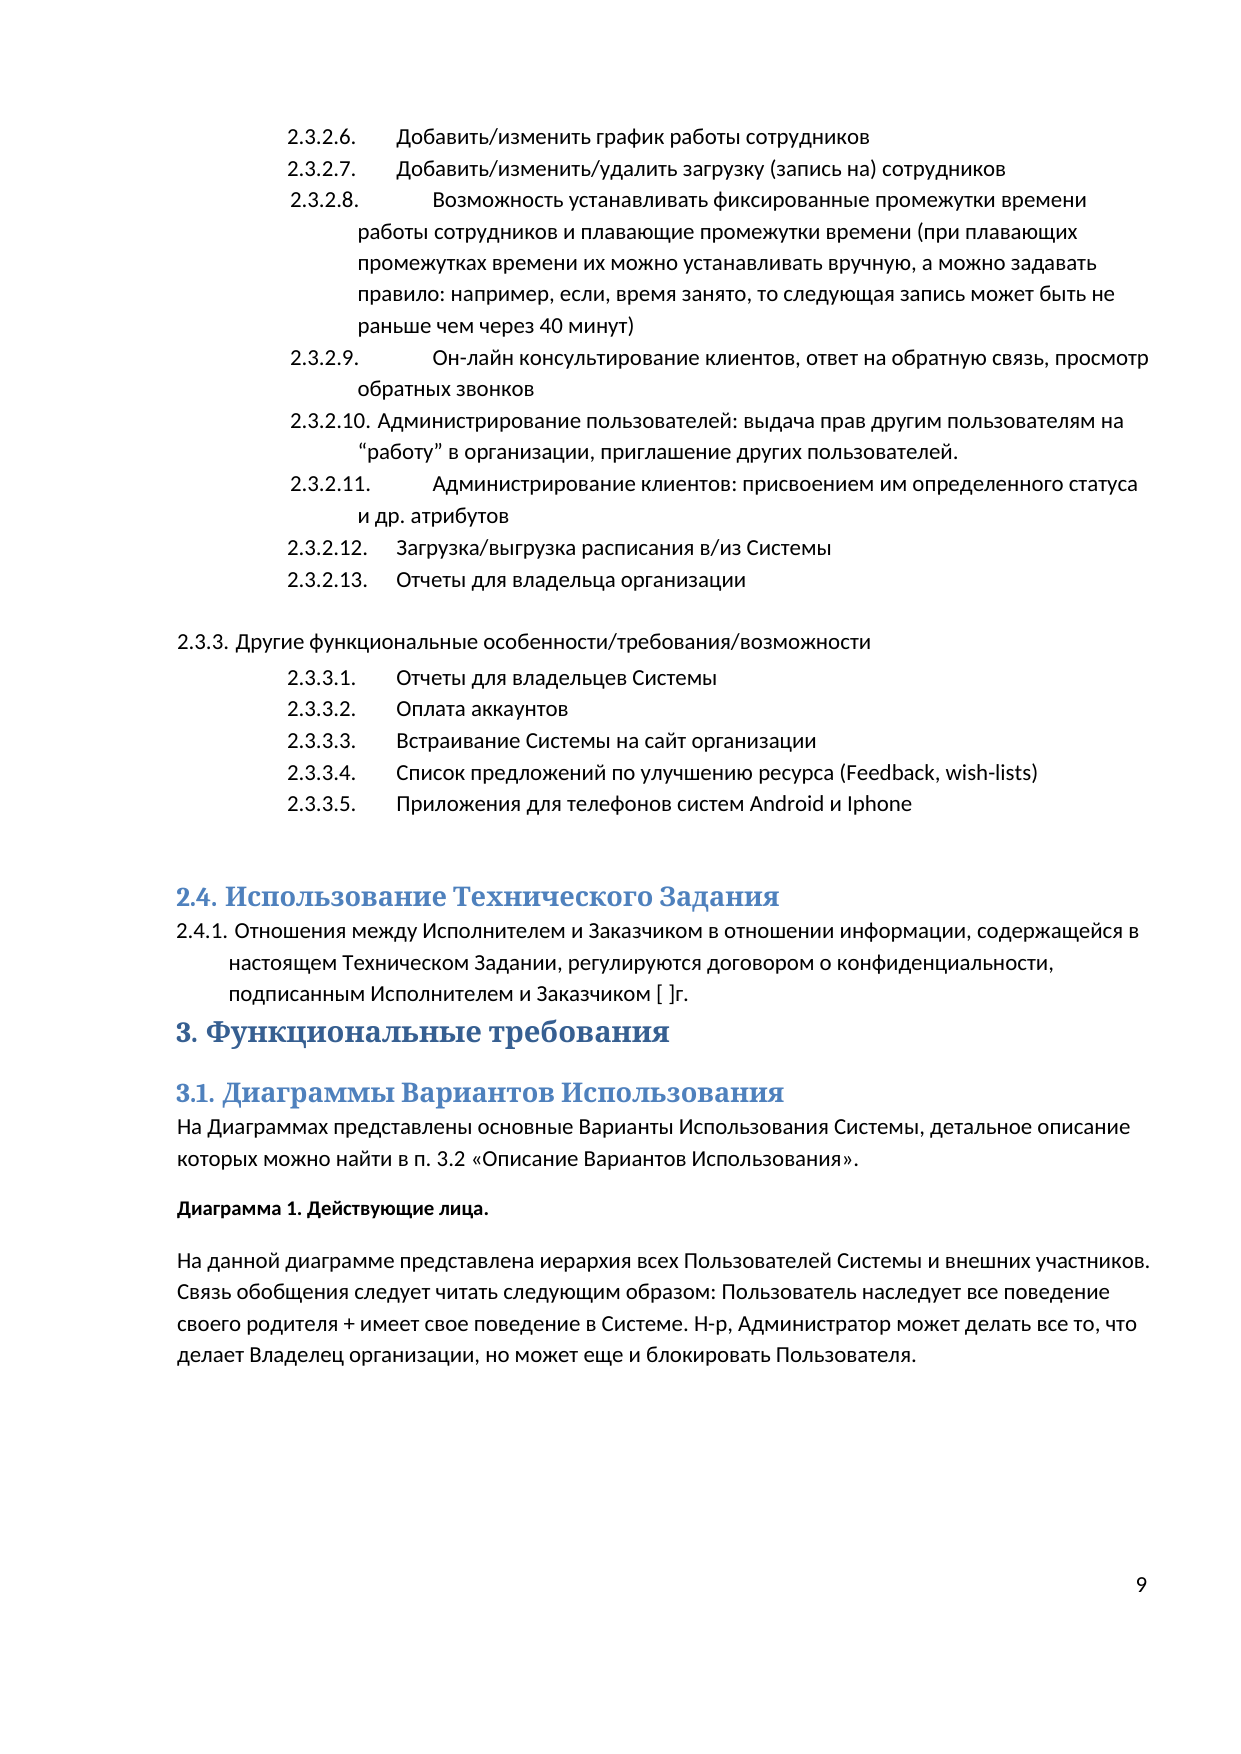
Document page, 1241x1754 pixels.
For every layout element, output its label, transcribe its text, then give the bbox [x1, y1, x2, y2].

text На данной диаграмме представлена иерархия всех Пользователей Системы и внешних участников. Связь обобщения следует читать следующим образом: Пользователь наследует все поведение своего родителя + имеет свое поведение в Системе. Н-р, Администратор может делать все то, что делает Владелец организации, но может еще и блокировать Пользователя. [177, 1246, 1152, 1368]
text 2.3.2.7. Добавить/изменить/удалить загрузку (запись на) сотрудников [177, 154, 1152, 182]
text 2.3.3. Другие функциональные особенности/требования/возможности [177, 627, 1152, 655]
subtitle 2.4. Использование Технического Задания [176, 881, 1152, 913]
text 2.3.2.13. Отчеты для владельца организации [177, 565, 1152, 593]
text 2.3.2.8. Возможность устанавливать фиксированные промежутки времени работы сотрудников и плавающие промежутки времени (при плавающих промежутках времени их можно устанавливать вручную, а можно задавать правило: например, если, время занято, то следующая запись может быть не раньше чем через 40 минут) [290, 186, 1152, 339]
text 2.3.2.9. Он-лайн консультирование клиентов, ответ на обратную связь, просмотр обратных звонков [290, 343, 1152, 402]
text 2.3.3.5. Приложения для телефонов систем Android и Iphone [177, 789, 1152, 817]
text 2.3.2.10. Администрирование пользователей: выдача прав другим пользователям на “работу” в организации, приглашение других пользователей. [290, 406, 1152, 466]
text 2.3.2.11. Администрирование клиентов: присвоением им определенного статуса и др. атрибутов [290, 469, 1152, 529]
text 2.3.3.3. Встраивание Системы на сайт организации [177, 726, 1152, 754]
text 2.3.2.6. Добавить/изменить график работы сотрудников [177, 122, 1152, 150]
text Диаграмма 1. Действующие лица. [177, 1195, 1152, 1220]
text 2.3.3.4. Список предложений по улучшению ресурса (Feedback, wish-lists) [177, 758, 1152, 786]
subtitle 3.1. Диаграммы Вариантов Использования [176, 1077, 1152, 1109]
text 2.3.3.1. Отчеты для владельцев Системы [177, 663, 1152, 691]
text На Диаграммах представлены основные Варианты Использования Системы, детальное описание которых можно найти в п. 3.2 «Описание Вариантов Использования». [177, 1112, 1152, 1172]
text 2.4.1. Отношения между Исполнителем и Заказчиком в отношении информации, содержащейся в настоящем Техническом Задании, регулируются договором о конфиденциальности, подписанным Исполнителем и Заказчиком [ ]г. [176, 917, 1152, 1007]
text 2.3.3.2. Оплата аккаунтов [177, 694, 1152, 722]
subtitle 3. Функциональные требования [176, 1015, 1152, 1049]
text 2.3.2.12. Загрузка/выгрузка расписания в/из Системы [177, 533, 1152, 561]
